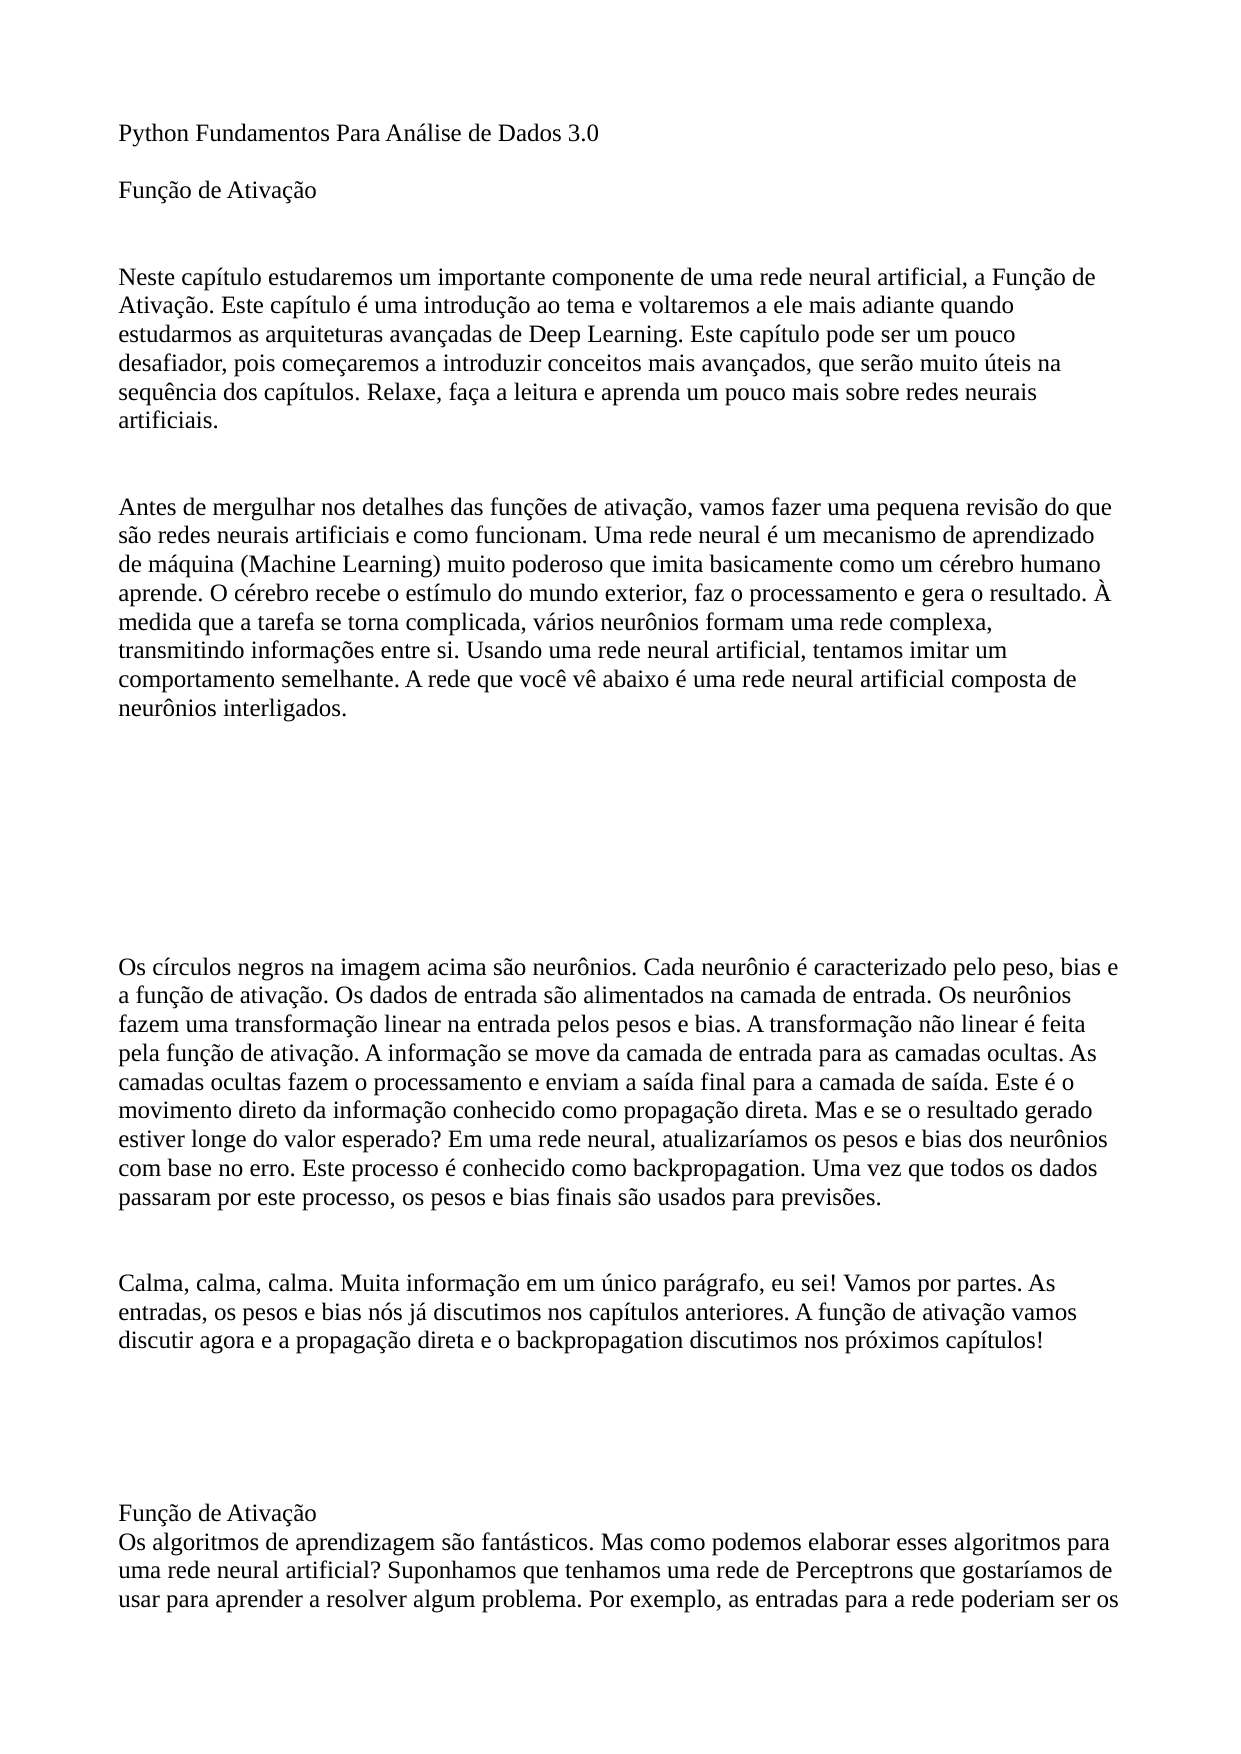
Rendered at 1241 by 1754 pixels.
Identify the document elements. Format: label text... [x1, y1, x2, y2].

text Função de Ativação [118, 176, 1122, 204]
text Neste capítulo estudaremos um importante componente de uma rede neural artificial, a Função de Ativação. Este capítulo é uma introdução ao tema e voltaremos a ele mais adiante quando estudarmos as arquiteturas avançadas de Deep Learning. Este capítulo pode ser um pouco desafiador, pois começaremos a introduzir conceitos mais avançados, que serão muito úteis na sequência dos capítulos. Relaxe, faça a leitura e aprenda um pouco mais sobre redes neurais artificiais. [118, 262, 1122, 434]
text Os algoritmos de aprendizagem são fantásticos. Mas como podemos elaborar esses algoritmos para uma rede neural artificial? Suponhamos que tenhamos uma rede de Perceptrons que gostaríamos de usar para aprender a resolver algum problema. Por exemplo, as entradas para a rede poderiam ser os [118, 1527, 1122, 1613]
text Antes de mergulhar nos detalhes das funções de ativação, vamos fazer uma pequena revisão do que são redes neurais artificiais e como funcionam. Uma rede neural é um mecanismo de aprendizado de máquina (Machine Learning) muito poderoso que imita basicamente como um cérebro humano aprende. O cérebro recebe o estímulo do mundo exterior, faz o processamento e gera o resultado. À medida que a tarefa se torna complicada, vários neurônios formam uma rede complexa, transmitindo informações entre si. Usando uma rede neural artificial, tentamos imitar um comportamento semelhante. A rede que você vê abaixo é uma rede neural artificial composta de neurônios interligados. [118, 492, 1122, 722]
text Os círculos negros na imagem acima são neurônios. Cada neurônio é caracterizado pelo peso, bias e a função de ativação. Os dados de entrada são alimentados na camada de entrada. Os neurônios fazem uma transformação linear na entrada pelos pesos e bias. A transformação não linear é feita pela função de ativação. A informação se move da camada de entrada para as camadas ocultas. As camadas ocultas fazem o processamento e enviam a saída final para a camada de saída. Este é o movimento direto da informação conhecido como propagação direta. Mas e se o resultado gerado estiver longe do valor esperado? Em uma rede neural, atualizaríamos os pesos e bias dos neurônios com base no erro. Este processo é conhecido como backpropagation. Uma vez que todos os dados passaram por este processo, os pesos e bias finais são usados para previsões. [118, 952, 1122, 1211]
text Função de Ativação [118, 1498, 1122, 1527]
text Calma, calma, calma. Muita informação em um único parágrafo, eu sei! Vamos por partes. As entradas, os pesos e bias nós já discutimos nos capítulos anteriores. A função de ativação vamos discutir agora e a propagação direta e o backpropagation discutimos nos próximos capítulos! [118, 1268, 1122, 1354]
text Python Fundamentos Para Análise de Dados 3.0 [118, 118, 1122, 147]
